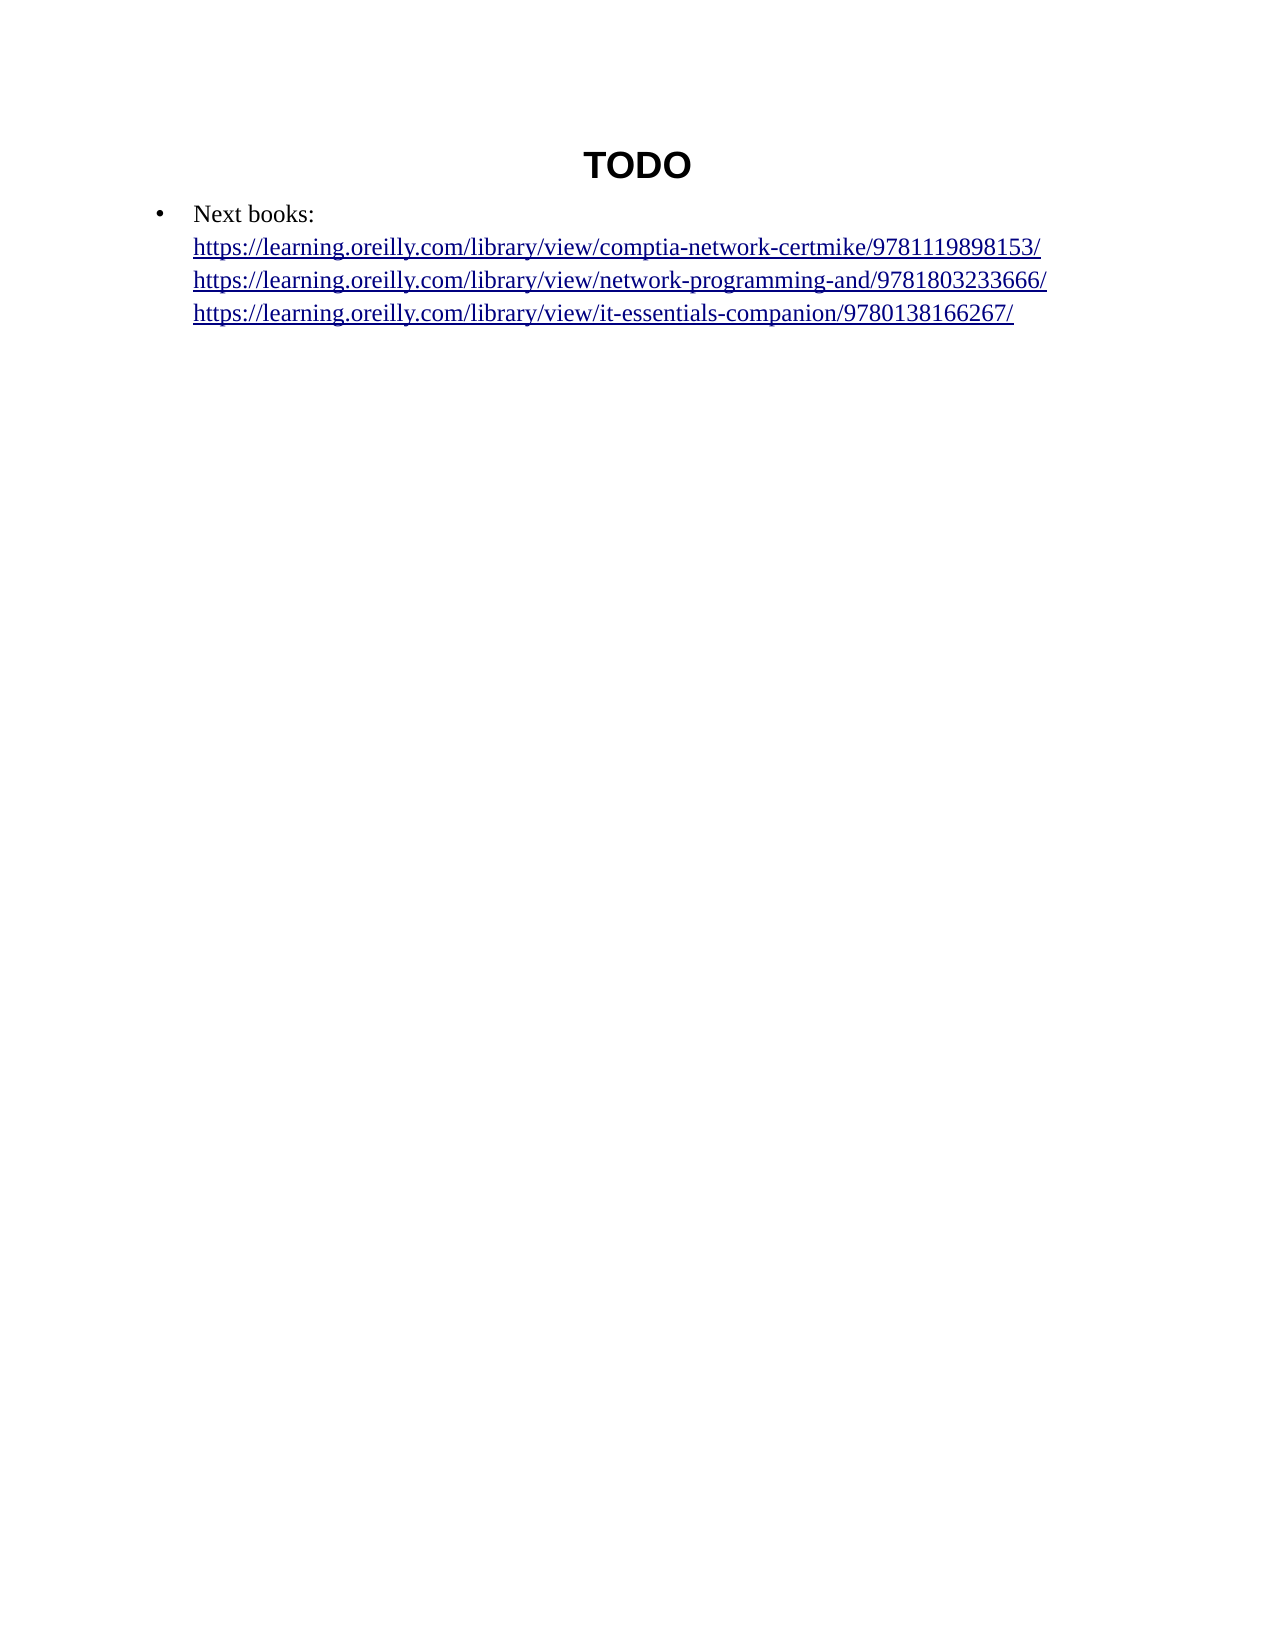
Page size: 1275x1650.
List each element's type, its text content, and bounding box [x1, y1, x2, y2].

list Next books: https://learning.oreilly.com/library/view/comptia-network-certmike/9781119898153/ https://learning.oreilly.com/library/view/network-programming-and/9781803233666/ https://learning.oreilly.com/library/view/it-essentials-companion/9780138166267/ [156, 199, 1157, 327]
subtitle TODO [118, 143, 1157, 187]
